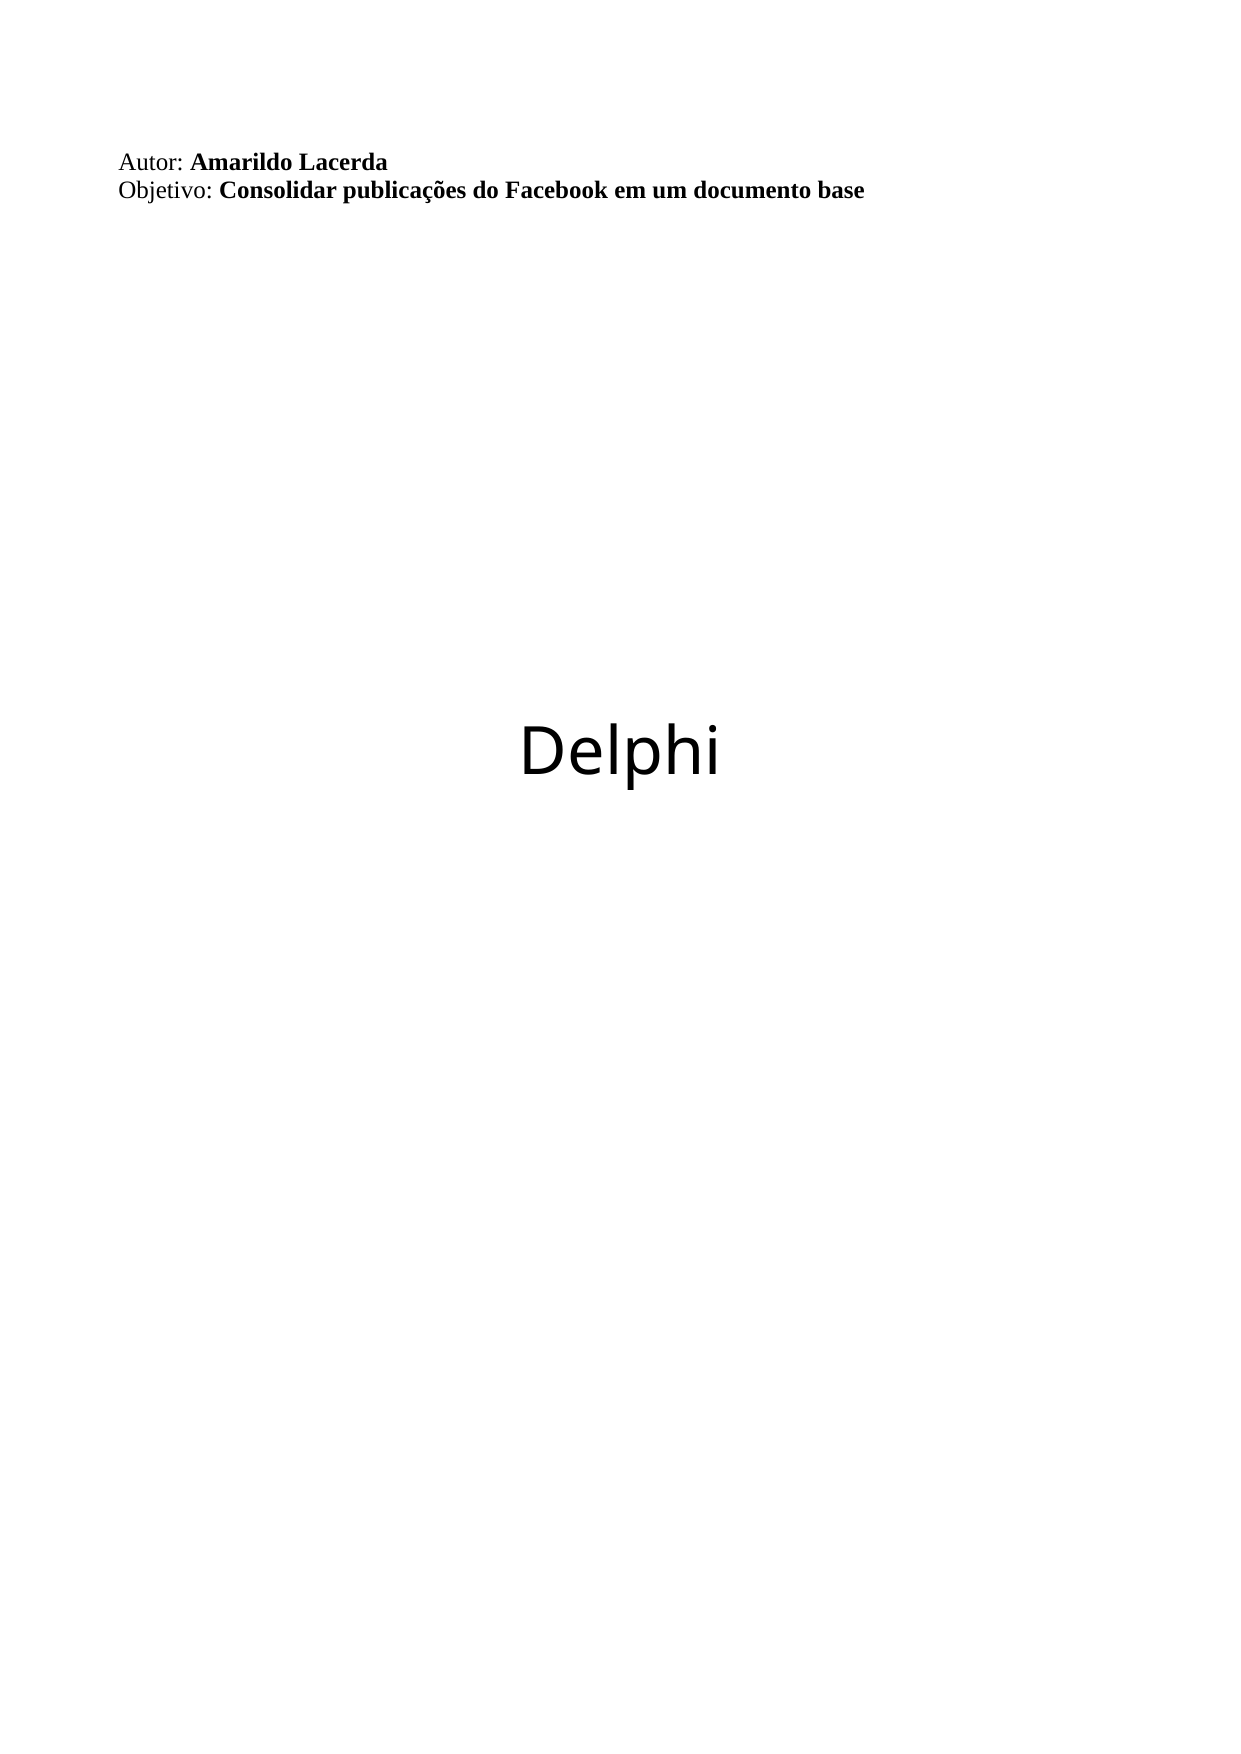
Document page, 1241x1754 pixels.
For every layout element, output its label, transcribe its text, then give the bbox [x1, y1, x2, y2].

text Objetivo: Consolidar publicações do Facebook em um documento base [118, 176, 1122, 204]
text Autor: Amarildo Lacerda [118, 147, 1122, 176]
text Delphi [118, 703, 1122, 794]
